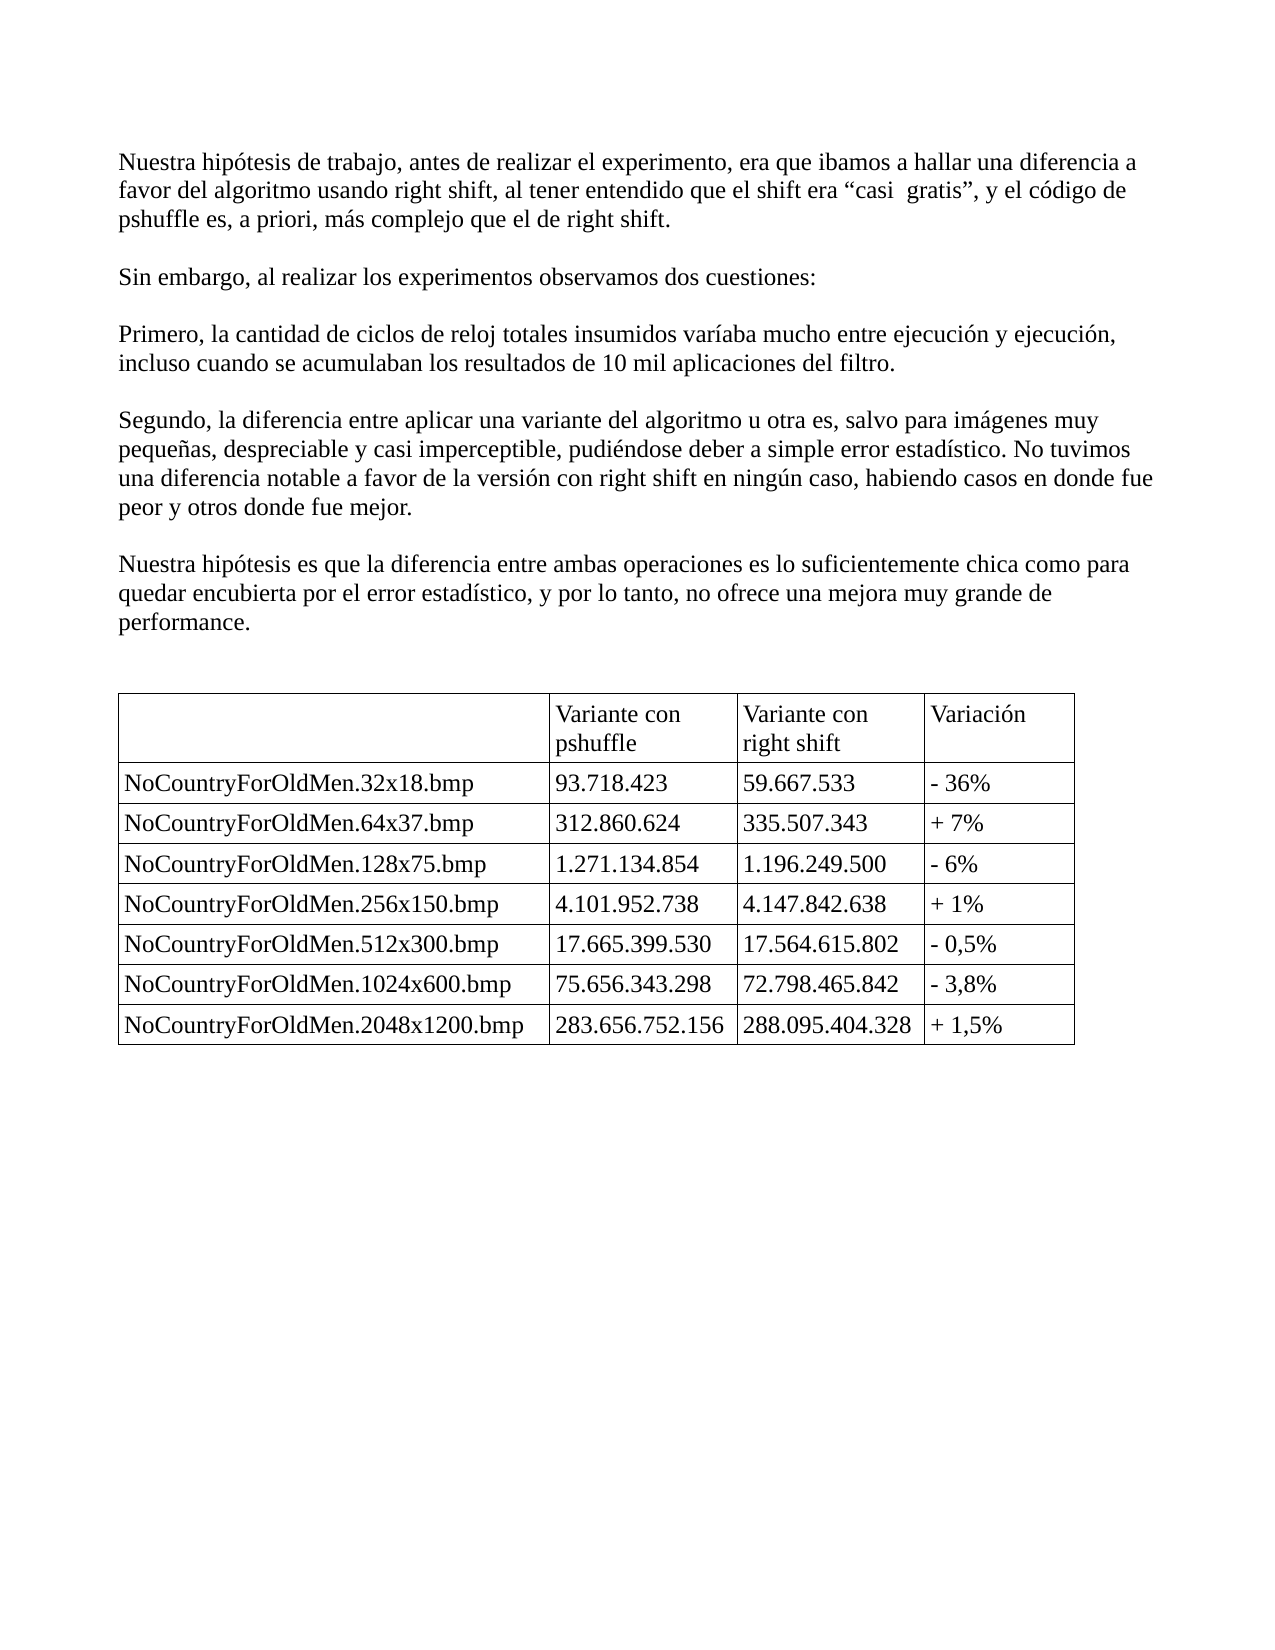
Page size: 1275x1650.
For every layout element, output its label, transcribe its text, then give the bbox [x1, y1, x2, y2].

table_cell + 7% [925, 804, 1074, 843]
table_cell 17.564.615.802 [738, 925, 924, 964]
table_cell - 0,5% [925, 925, 1074, 964]
table_cell 59.667.533 [738, 763, 924, 802]
table_header Variante con pshuffle [550, 694, 737, 762]
text Primero, la cantidad de ciclos de reloj totales insumidos varíaba mucho entre ejecución y ejecución, incluso cuando se acumulaban los resultados de 10 mil aplicaciones del filtro. [118, 319, 1157, 377]
table_header Variación [925, 694, 1074, 762]
table_cell 283.656.752.156 [550, 1005, 737, 1044]
table_cell NoCountryForOldMen.64x37.bmp [119, 804, 549, 843]
table_cell 17.665.399.530 [550, 925, 737, 964]
table_cell 4.147.842.638 [738, 884, 924, 923]
text Segundo, la diferencia entre aplicar una variante del algoritmo u otra es, salvo para imágenes muy pequeñas, despreciable y casi imperceptible, pudiéndose deber a simple error estadístico. No tuvimos una diferencia notable a favor de la versión con right shift en ningún caso, habiendo casos en donde fue peor y otros donde fue mejor. [118, 406, 1157, 521]
table_header Variante con right shift [738, 694, 924, 762]
table_cell 93.718.423 [550, 763, 737, 802]
table_cell + 1,5% [925, 1005, 1074, 1044]
table_cell NoCountryForOldMen.128x75.bmp [119, 844, 549, 883]
table_cell 72.798.465.842 [738, 965, 924, 1004]
table_cell - 36% [925, 763, 1074, 802]
table_cell 1.196.249.500 [738, 844, 924, 883]
table_cell - 6% [925, 844, 1074, 883]
table_cell 4.101.952.738 [550, 884, 737, 923]
table_cell 312.860.624 [550, 804, 737, 843]
table_cell 335.507.343 [738, 804, 924, 843]
table_cell NoCountryForOldMen.32x18.bmp [119, 763, 549, 802]
text Sin embargo, al realizar los experimentos observamos dos cuestiones: [118, 262, 1157, 291]
table_cell NoCountryForOldMen.256x150.bmp [119, 884, 549, 923]
table_cell 1.271.134.854 [550, 844, 737, 883]
table_cell NoCountryForOldMen.512x300.bmp [119, 925, 549, 964]
table_cell + 1% [925, 884, 1074, 923]
table_cell 75.656.343.298 [550, 965, 737, 1004]
table_cell 288.095.404.328 [738, 1005, 924, 1044]
text Nuestra hipótesis es que la diferencia entre ambas operaciones es lo suficientemente chica como para quedar encubierta por el error estadístico, y por lo tanto, no ofrece una mejora muy grande de performance. [118, 549, 1157, 636]
table_cell NoCountryForOldMen.1024x600.bmp [119, 965, 549, 1004]
table_header [119, 694, 549, 762]
text Nuestra hipótesis de trabajo, antes de realizar el experimento, era que ibamos a hallar una diferencia a favor del algoritmo usando right shift, al tener entendido que el shift era “casi gratis”, y el código de pshuffle es, a priori, más complejo que el de right shift. [118, 147, 1157, 233]
table_cell - 3,8% [925, 965, 1074, 1004]
table_cell NoCountryForOldMen.2048x1200.bmp [119, 1005, 549, 1044]
